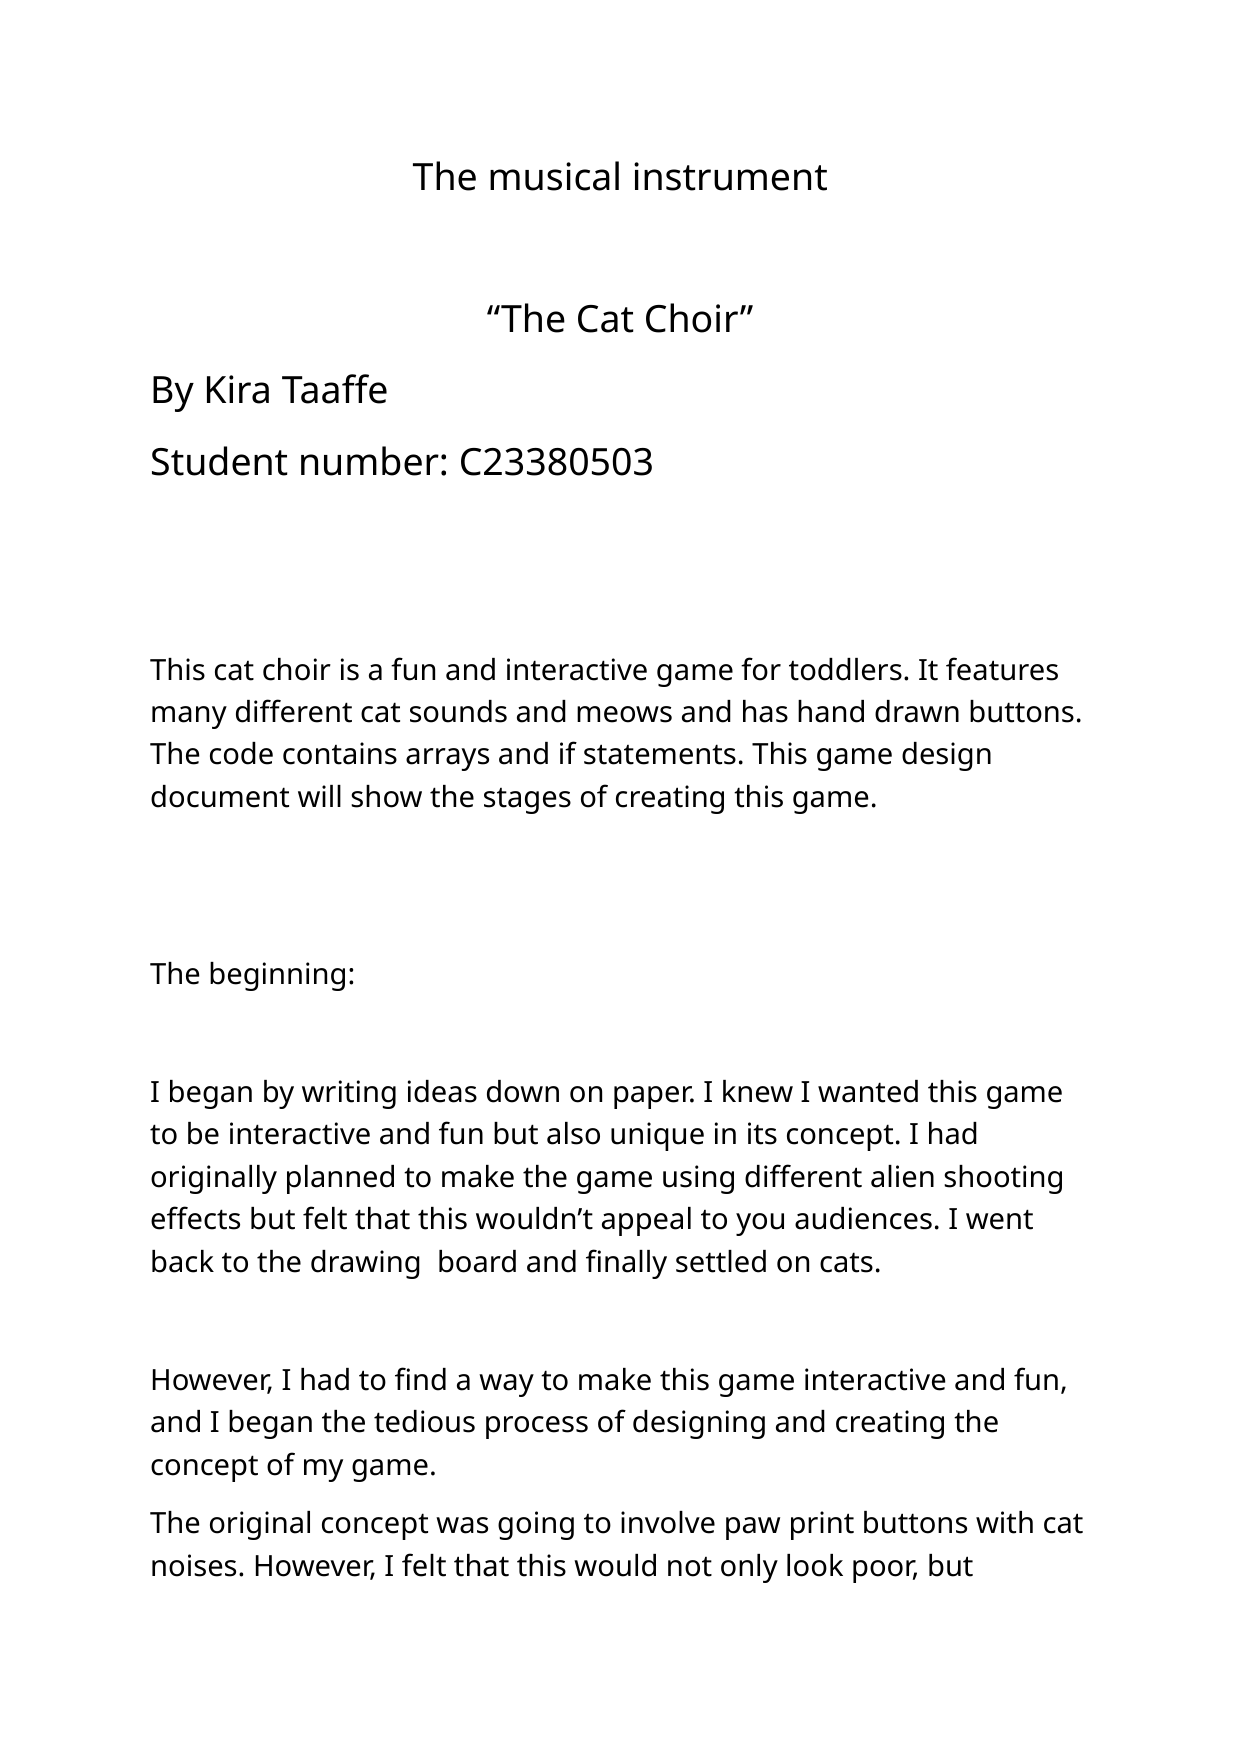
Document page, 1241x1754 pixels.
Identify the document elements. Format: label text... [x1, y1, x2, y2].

text The musical instrument [150, 150, 1090, 201]
text By Kira Taaffe [150, 364, 1090, 415]
text Student number: C23380503 [150, 435, 1090, 486]
text This cat choir is a fun and interactive game for toddlers. It features many different cat sounds and meows and has hand drawn buttons. The code contains arrays and if statements. This game design document will show the stages of creating this game. [150, 649, 1090, 816]
text However, I had to find a way to make this game interactive and fun, and I began the tedious process of designing and creating the concept of my game. [150, 1359, 1090, 1483]
text “The Cat Choir” [150, 292, 1090, 343]
text The beginning: [150, 953, 1090, 993]
text I began by writing ideas down on paper. I knew I wanted this game to be interactive and fun but also unique in its concept. I had originally planned to make the game using different alien shooting effects but felt that this wouldn’t appeal to you audiences. I went back to the drawing board and finally settled on cats. [150, 1071, 1090, 1281]
text The original concept was going to involve paw print buttons with cat noises. However, I felt that this would not only look poor, but [150, 1503, 1090, 1585]
